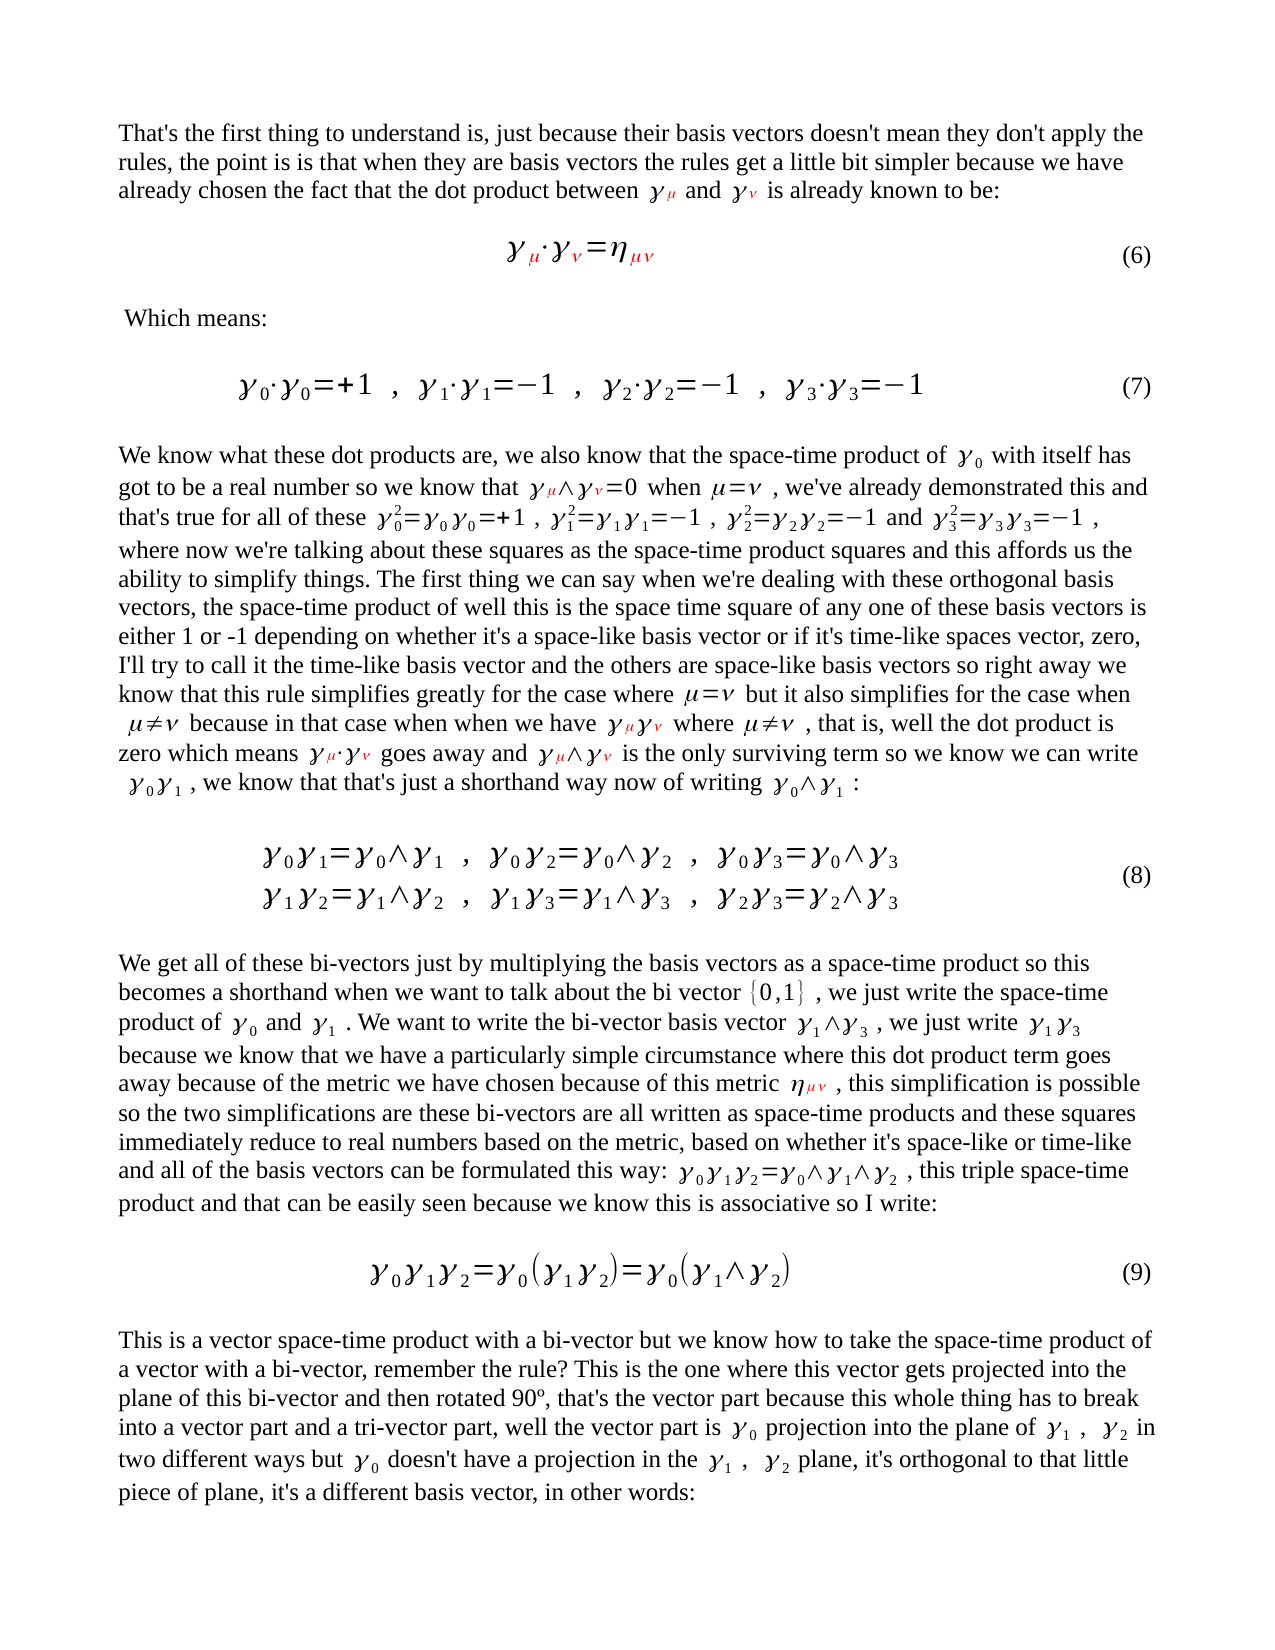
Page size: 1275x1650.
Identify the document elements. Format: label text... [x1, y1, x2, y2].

text That's the first thing to understand is, just because their basis vectors doesn't mean they don't apply the rules, the point is is that when they are basis vectors the rules get a little bit simpler because we have already chosen the fact that the dot product betweenandis already known to be: [118, 118, 1157, 205]
text We know what these dot products are, we also know that the space-time product ofwith itself has got to be a real number so we know thatwhen, we've already demonstrated this and that's true for all of these,,and, where now we're talking about these squares as the space-time product squares and this affords us the ability to simplify things. The first thing we can say when we're dealing with these orthogonal basis [118, 440, 1157, 592]
table_header [118, 234, 1041, 274]
table_header (8) [1041, 829, 1157, 920]
text We get all of these bi-vectors just by multiplying the basis vectors as a space-time product so this becomes a shorthand when we want to talk about the bi vector, we just write the space-time product ofand. We want to write the bi-vector basis vector, we just writebecause we know that we have a particularly simple circumstance where this dot product term goes away because of the metric we have chosen because of this metric, this simplification is possible so the two simplifications are these bi-vectors are all written as space-time products and these squares immediately reduce to real numbers based on the metric, based on whether it's space-like or time-like and all of the basis vectors can be formulated this way:, this triple space-time product and that can be easily seen because we know this is associative so I write: [118, 948, 1157, 1217]
table_header [118, 360, 1041, 411]
table_header (7) [1041, 360, 1157, 411]
text , we know that that's just a shorthand way now of writing: [118, 767, 1157, 800]
table_header (9) [1041, 1246, 1157, 1297]
text Which means: [118, 303, 1157, 332]
table_header (6) [1041, 234, 1157, 274]
table_header [118, 1246, 1041, 1297]
table_header [118, 829, 1041, 920]
text This is a vector space-time product with a bi-vector but we know how to take the space-time product of a vector with a bi-vector, remember the rule? This is the one where this vector gets projected into the plane of this bi-vector and then rotated 90º, that's the vector part because this whole thing has to break into a vector part and a tri-vector part, well the vector part isprojection into the plane of, in two different ways butdoesn't have a projection in the, plane, it's orthogonal to that little piece of plane, it's a different basis vector, in other words: [118, 1326, 1157, 1505]
text vectors, the space-time product of well this is the space time square of any one of these basis vectors is either 1 or -1 depending on whether it's a space-like basis vector or if it's time-like spaces vector, zero, I'll try to call it the time-like basis vector and the others are space-like basis vectors so right away we know that this rule simplifies greatly for the case wherebut it also simplifies for the case when because in that case when when we havewhere, that is, well the dot product is zero which meansgoes away andis the only surviving term so we know we can write [118, 592, 1157, 767]
